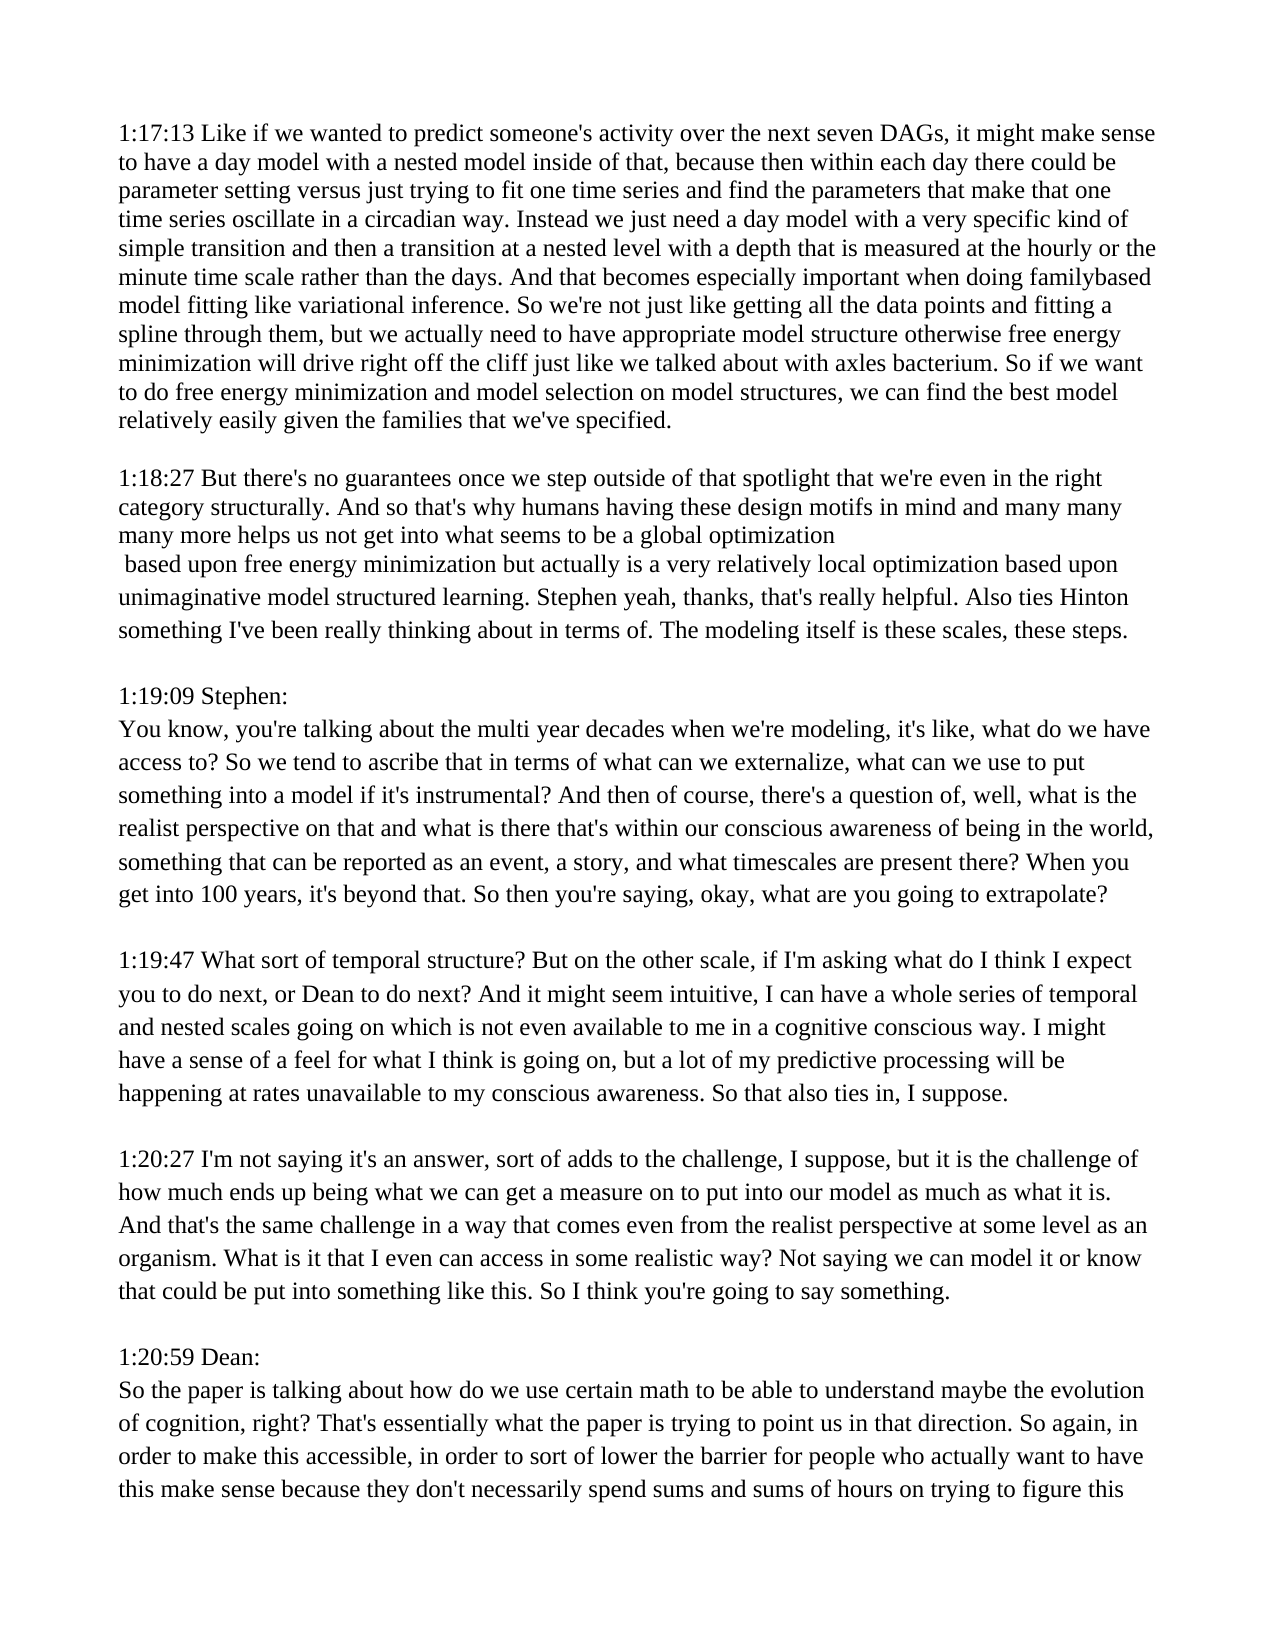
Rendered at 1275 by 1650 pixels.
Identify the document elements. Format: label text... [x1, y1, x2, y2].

text based upon free energy minimization but actually is a very relatively local optimization based upon unimaginative model structured learning. Stephen yeah, thanks, that's really helpful. Also ties Hinton something I've been really thinking about in terms of. The modeling itself is these scales, these steps. 1:19:09 Stephen: You know, you're talking about the multi year decades when we're modeling, it's like, what do we have access to? So we tend to ascribe that in terms of what can we externalize, what can we use to put something into a model if it's instrumental? And then of course, there's a question of, well, what is the realist perspective on that and what is there that's within our conscious awareness of being in the world, something that can be reported as an event, a story, and what timescales are present there? When you get into 100 years, it's beyond that. So then you're saying, okay, what are you going to extrapolate? 1:19:47 What sort of temporal structure? But on the other scale, if I'm asking what do I think I expect you to do next, or Dean to do next? And it might seem intuitive, I can have a whole series of temporal and nested scales going on which is not even available to me in a cognitive conscious way. I might have a sense of a feel for what I think is going on, but a lot of my predictive processing will be happening at rates unavailable to my conscious awareness. So that also ties in, I suppose. 1:20:27 I'm not saying it's an answer, sort of adds to the challenge, I suppose, but it is the challenge of how much ends up being what we can get a measure on to put into our model as much as what it is. And that's the same challenge in a way that comes even from the realist perspective at some level as an organism. What is it that I even can access in some realistic way? Not saying we can model it or know that could be put into something like this. So I think you're going to say something. 1:20:59 Dean: So the paper is talking about how do we use certain math to be able to understand maybe the evolution of cognition, right? That's essentially what the paper is trying to point us in that direction. So again, in order to make this accessible, in order to sort of lower the barrier for people who actually want to have this make sense because they don't necessarily spend sums and sums of hours on trying to figure this [118, 549, 1157, 1503]
text 1:17:13 Like if we wanted to predict someone's activity over the next seven DAGs, it might make sense to have a day model with a nested model inside of that, because then within each day there could be parameter setting versus just trying to fit one time series and find the parameters that make that one time series oscillate in a circadian way. Instead we just need a day model with a very specific kind of simple transition and then a transition at a nested level with a depth that is measured at the hourly or the minute time scale rather than the days. And that becomes especially important when doing familybased model fitting like variational inference. So we're not just like getting all the data points and fitting a spline through them, but we actually need to have appropriate model structure otherwise free energy minimization will drive right off the cliff just like we talked about with axles bacterium. So if we want to do free energy minimization and model selection on model structures, we can find the best model relatively easily given the families that we've specified. 1:18:27 But there's no guarantees once we step outside of that spotlight that we're even in the right category structurally. And so that's why humans having these design motifs in mind and many many many more helps us not get into what seems to be a global optimization [118, 118, 1157, 549]
